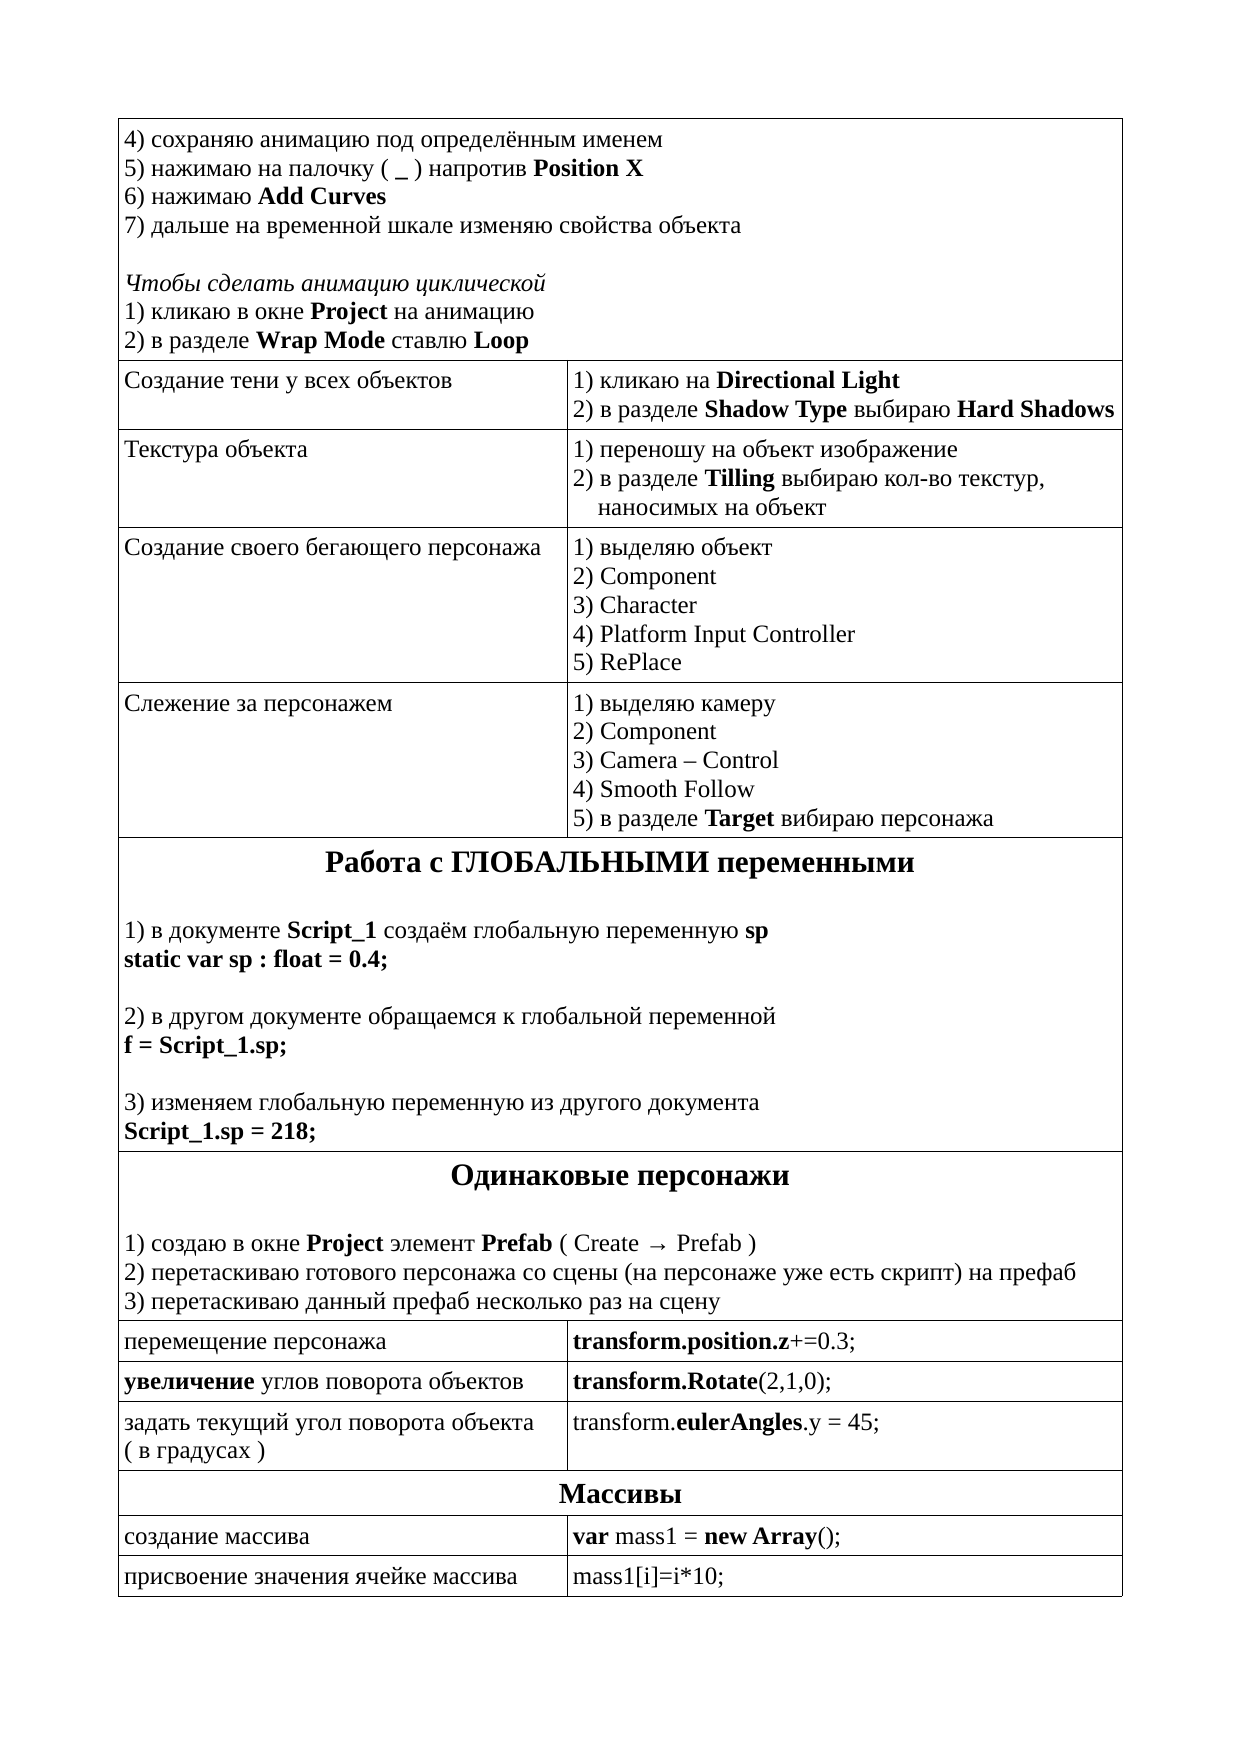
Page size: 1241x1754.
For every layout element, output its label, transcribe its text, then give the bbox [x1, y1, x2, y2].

table_cell присвоение значения ячейке массива [119, 1556, 567, 1596]
table_cell Слежение за персонажем [119, 683, 567, 837]
table_cell создание массива [119, 1516, 567, 1555]
table_cell Создание тени у всех объектов [119, 361, 567, 429]
table_cell 1) выделяю объект 2) Component 3) Character 4) Platform Input Controller 5) RePlace [568, 528, 1122, 682]
table_cell 1) переношу на объект изображение 2) в разделе Tilling выбираю кол-во текстур, наносимых на объект [568, 430, 1122, 527]
table_cell Работа с ГЛОБАЛЬНЫМИ переменными 1) в документе Script_1 создаём глобальную переменную sp static var sp : float = 0.4; 2) в другом документе обращаемся к глобальной переменной f = Script_1.sp; 3) изменяем глобальную переменную из другого документа Script_1.sp = 218; [119, 838, 1122, 1151]
table_cell Текстура объекта [119, 430, 567, 527]
table_cell Создание своего бегающего персонажа [119, 528, 567, 682]
table_cell 1) кликаю на Directional Light 2) в разделе Shadow Type выбираю Hard Shadows [568, 361, 1122, 429]
table_cell var mass1 = new Array(); [568, 1516, 1122, 1555]
table_cell Одинаковые персонажи 1) создаю в окне Project элемент Prefab ( Create → Prefab ) 2) перетаскиваю готового персонажа со сцены (на персонаже уже есть скрипт) на префаб 3) перетаскиваю данный префаб несколько раз на сцену [119, 1152, 1122, 1320]
table_cell увеличение углов поворота объектов [119, 1362, 567, 1401]
table_cell 4) сохраняю анимацию под определённым именем 5) нажимаю на палочку ( _ ) напротив Position X 6) нажимаю Add Curves 7) дальше на временной шкале изменяю свойства объекта Чтобы сделать анимацию циклической 1) кликаю в окне Project на анимацию 2) в разделе Wrap Mode ставлю Loop [119, 119, 1122, 360]
table_cell transform.Rotate(2,1,0); [568, 1362, 1122, 1401]
table_cell задать текущий угол поворота объекта ( в градусах ) [119, 1402, 567, 1470]
table_cell Массивы [119, 1471, 1122, 1515]
table_cell transform.position.z+=0.3; [568, 1321, 1122, 1361]
table_cell transform.eulerAngles.y = 45; [568, 1402, 1122, 1470]
table_cell 1) выделяю камеру 2) Component 3) Camera – Control 4) Smooth Follow 5) в разделе Target вибираю персонажа [568, 683, 1122, 837]
table_cell mass1[i]=i*10; [568, 1556, 1122, 1596]
table_cell перемещение персонажа [119, 1321, 567, 1361]
